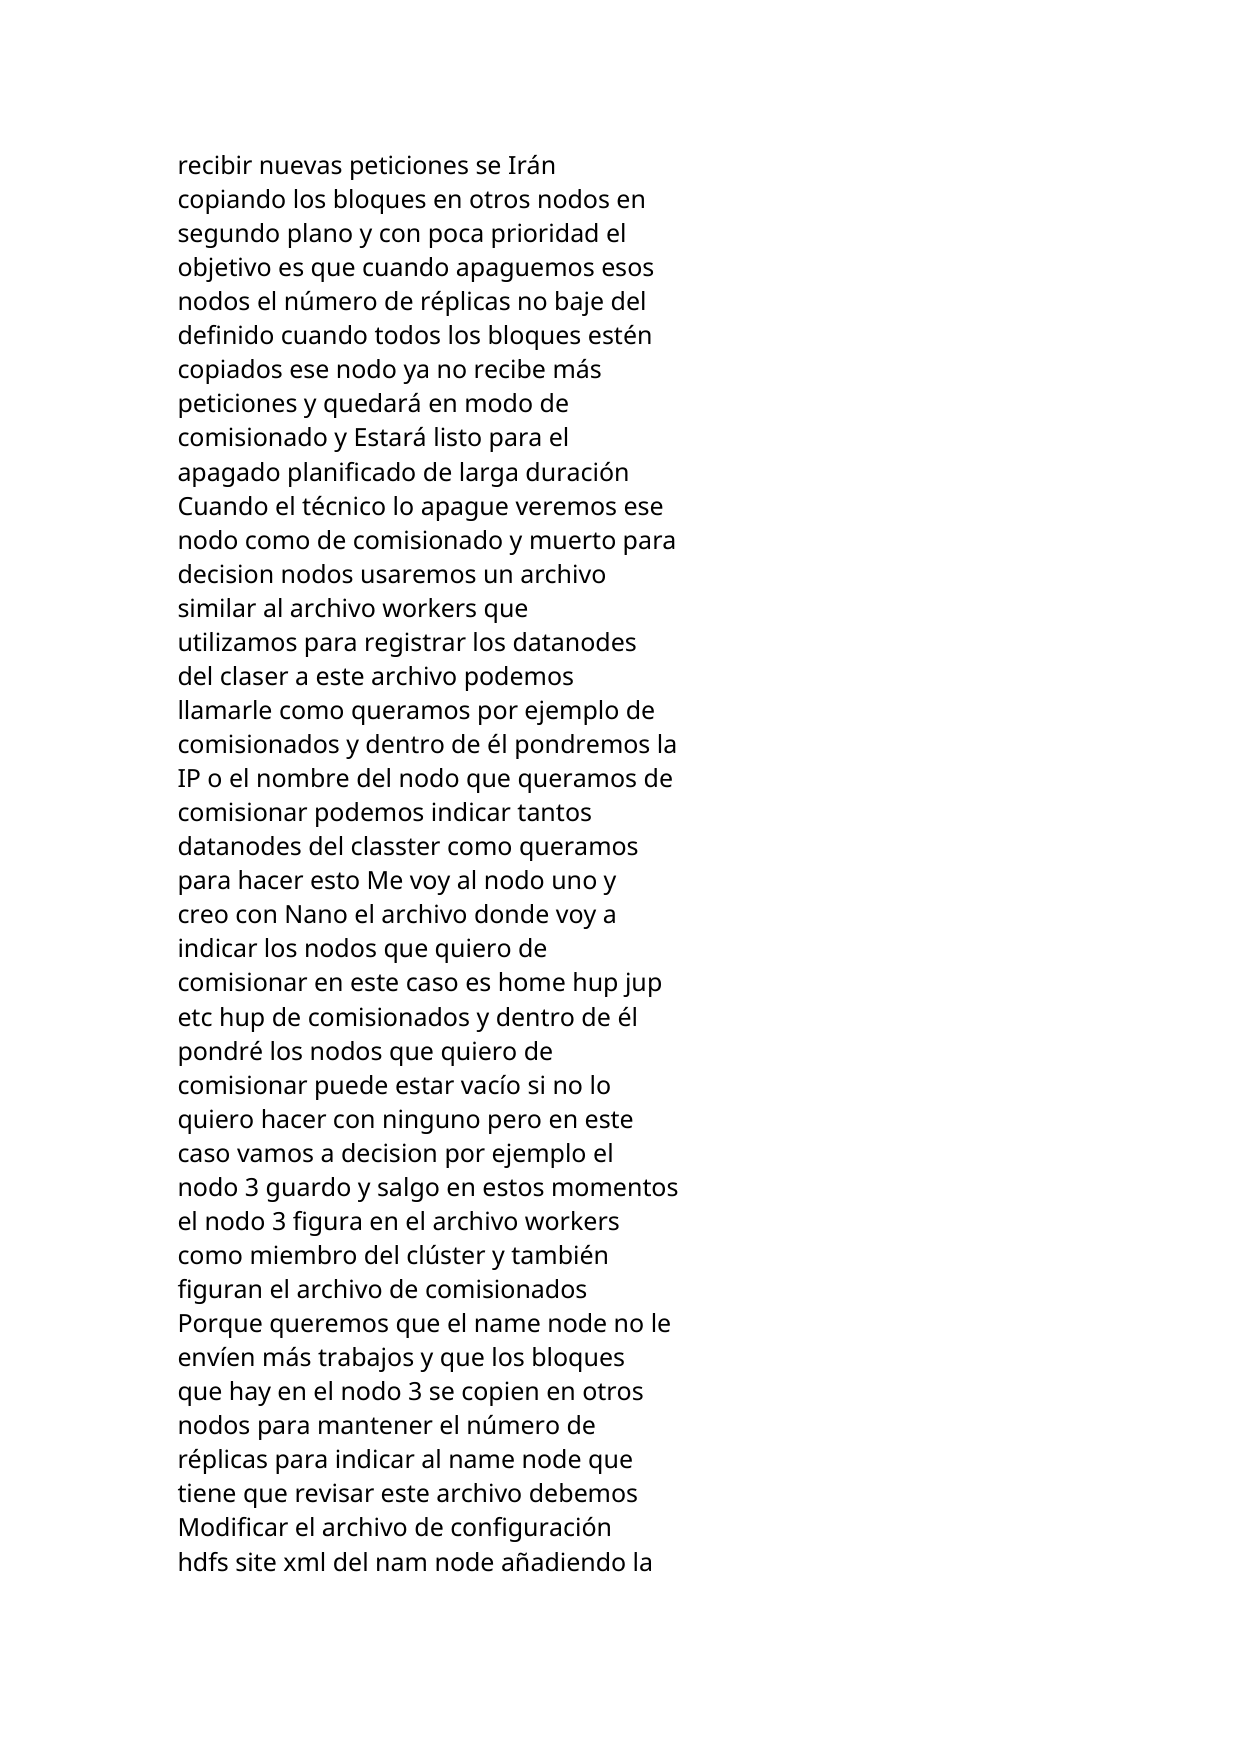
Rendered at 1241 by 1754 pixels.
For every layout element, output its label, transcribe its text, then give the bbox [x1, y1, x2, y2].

text nodo como de comisionado y muerto para [177, 522, 1063, 556]
text IP o el nombre del nodo que queramos de [177, 761, 1063, 795]
text comisionados y dentro de él pondremos la [177, 727, 1063, 761]
text como miembro del clúster y también [177, 1238, 1063, 1272]
text réplicas para indicar al name node que [177, 1442, 1063, 1476]
text copiados ese nodo ya no recibe más [177, 352, 1063, 386]
text nodos para mantener el número de [177, 1408, 1063, 1442]
text utilizamos para registrar los datanodes [177, 624, 1063, 658]
text indicar los nodos que quiero de [177, 931, 1063, 965]
text decision nodos usaremos un archivo [177, 556, 1063, 590]
text copiando los bloques en otros nodos en [177, 182, 1063, 216]
text hdfs site xml del nam node añadiendo la [177, 1544, 1063, 1578]
text el nodo 3 figura en el archivo workers [177, 1203, 1063, 1238]
text recibir nuevas peticiones se Irán [177, 148, 1063, 182]
text nodo 3 guardo y salgo en estos momentos [177, 1169, 1063, 1203]
text definido cuando todos los bloques estén [177, 318, 1063, 352]
text segundo plano y con poca prioridad el [177, 216, 1063, 250]
text Porque queremos que el name node no le [177, 1306, 1063, 1340]
text para hacer esto Me voy al nodo uno y [177, 863, 1063, 897]
text llamarle como queramos por ejemplo de [177, 693, 1063, 727]
text etc hup de comisionados y dentro de él [177, 999, 1063, 1033]
text peticiones y quedará en modo de [177, 386, 1063, 420]
text creo con Nano el archivo donde voy a [177, 897, 1063, 931]
text envíen más trabajos y que los bloques [177, 1340, 1063, 1374]
text datanodes del classter como queramos [177, 829, 1063, 863]
text comisionar en este caso es home hup jup [177, 965, 1063, 999]
text caso vamos a decision por ejemplo el [177, 1135, 1063, 1169]
text que hay en el nodo 3 se copien en otros [177, 1374, 1063, 1408]
text similar al archivo workers que [177, 590, 1063, 624]
text pondré los nodos que quiero de [177, 1033, 1063, 1067]
text nodos el número de réplicas no baje del [177, 284, 1063, 318]
text comisionar podemos indicar tantos [177, 795, 1063, 829]
text apagado planificado de larga duración [177, 454, 1063, 488]
text Cuando el técnico lo apague veremos ese [177, 488, 1063, 522]
text figuran el archivo de comisionados [177, 1272, 1063, 1306]
text Modificar el archivo de configuración [177, 1510, 1063, 1544]
text del claser a este archivo podemos [177, 658, 1063, 693]
text quiero hacer con ninguno pero en este [177, 1101, 1063, 1135]
text comisionar puede estar vacío si no lo [177, 1067, 1063, 1101]
text comisionado y Estará listo para el [177, 420, 1063, 454]
text objetivo es que cuando apaguemos esos [177, 250, 1063, 284]
text tiene que revisar este archivo debemos [177, 1476, 1063, 1510]
